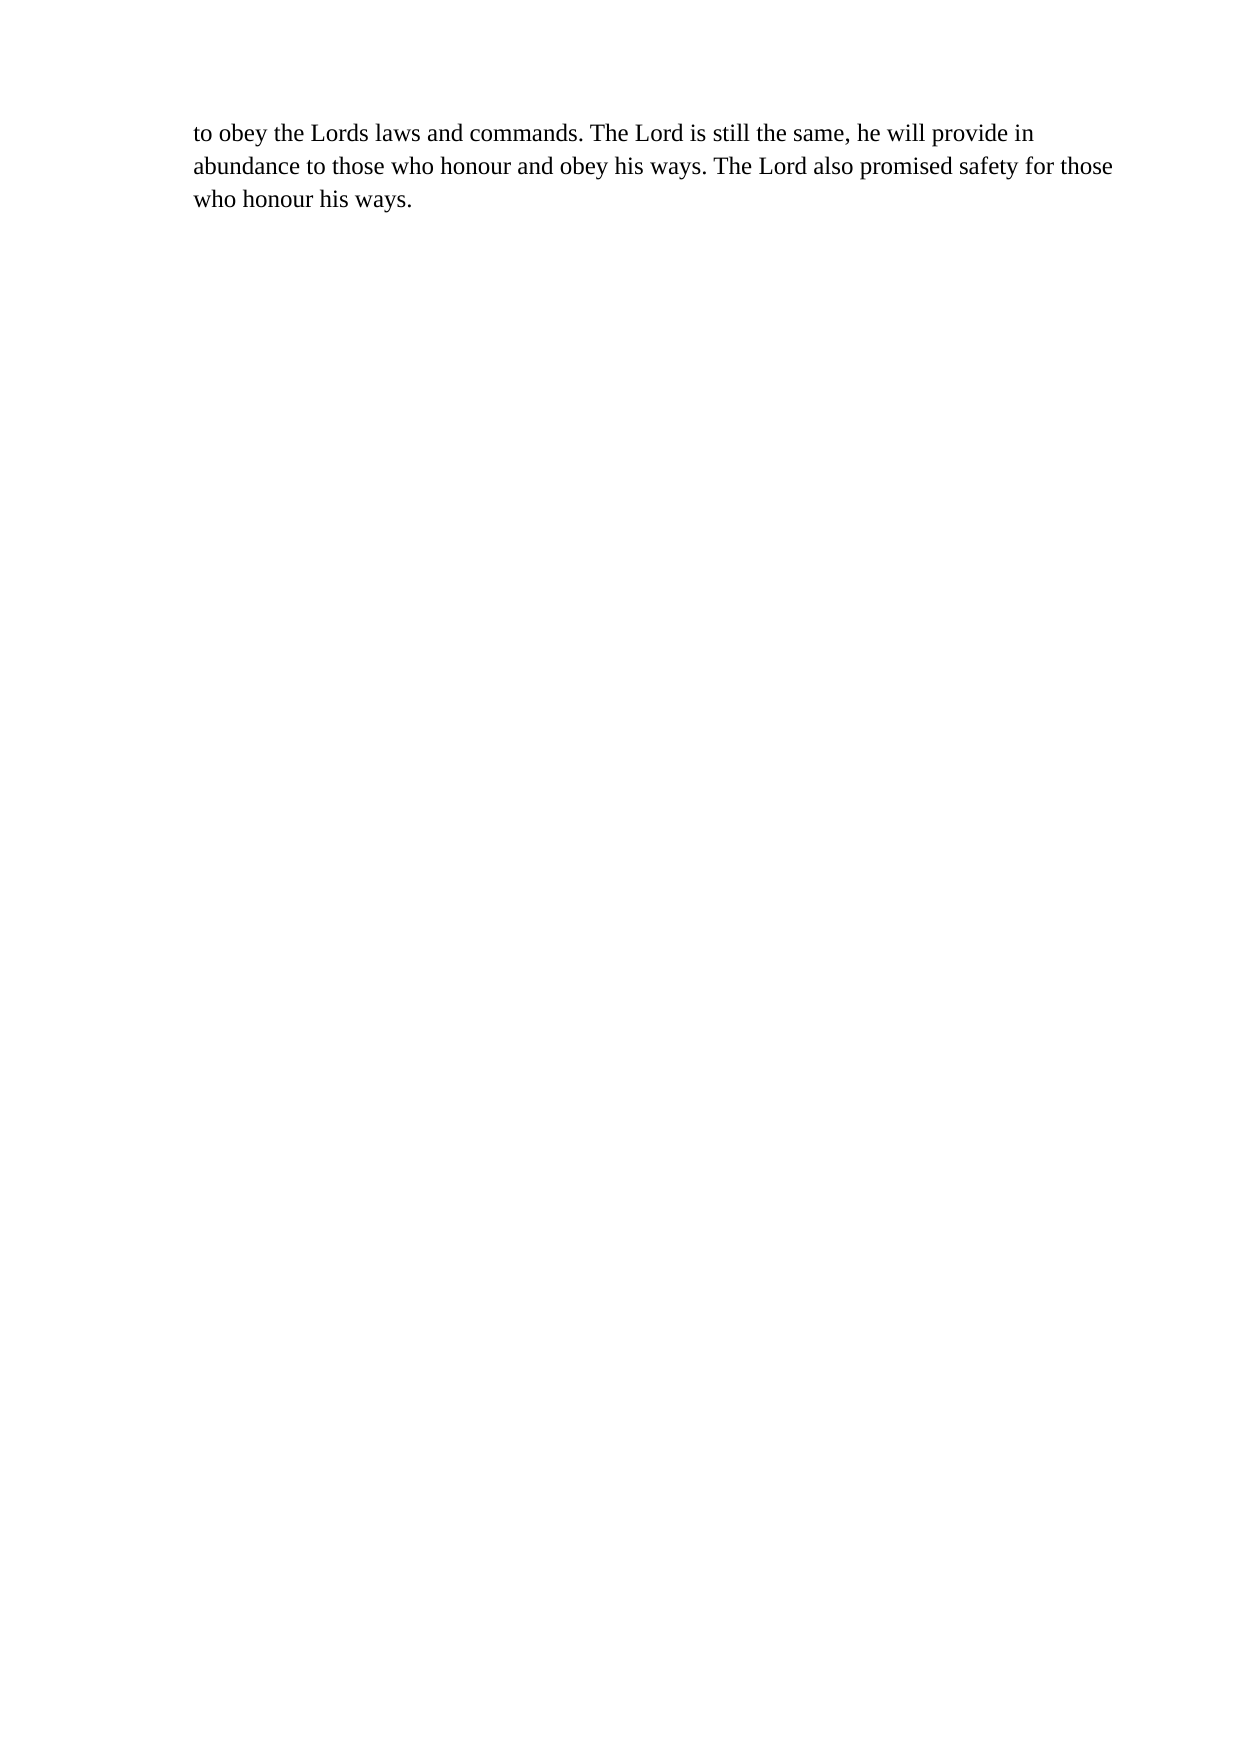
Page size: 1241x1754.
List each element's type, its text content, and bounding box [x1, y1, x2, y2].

list to obey the Lords laws and commands. The Lord is still the same, he will provide in abundance to those who honour and obey his ways. The Lord also promised safety for those who honour his ways. [156, 118, 1122, 213]
